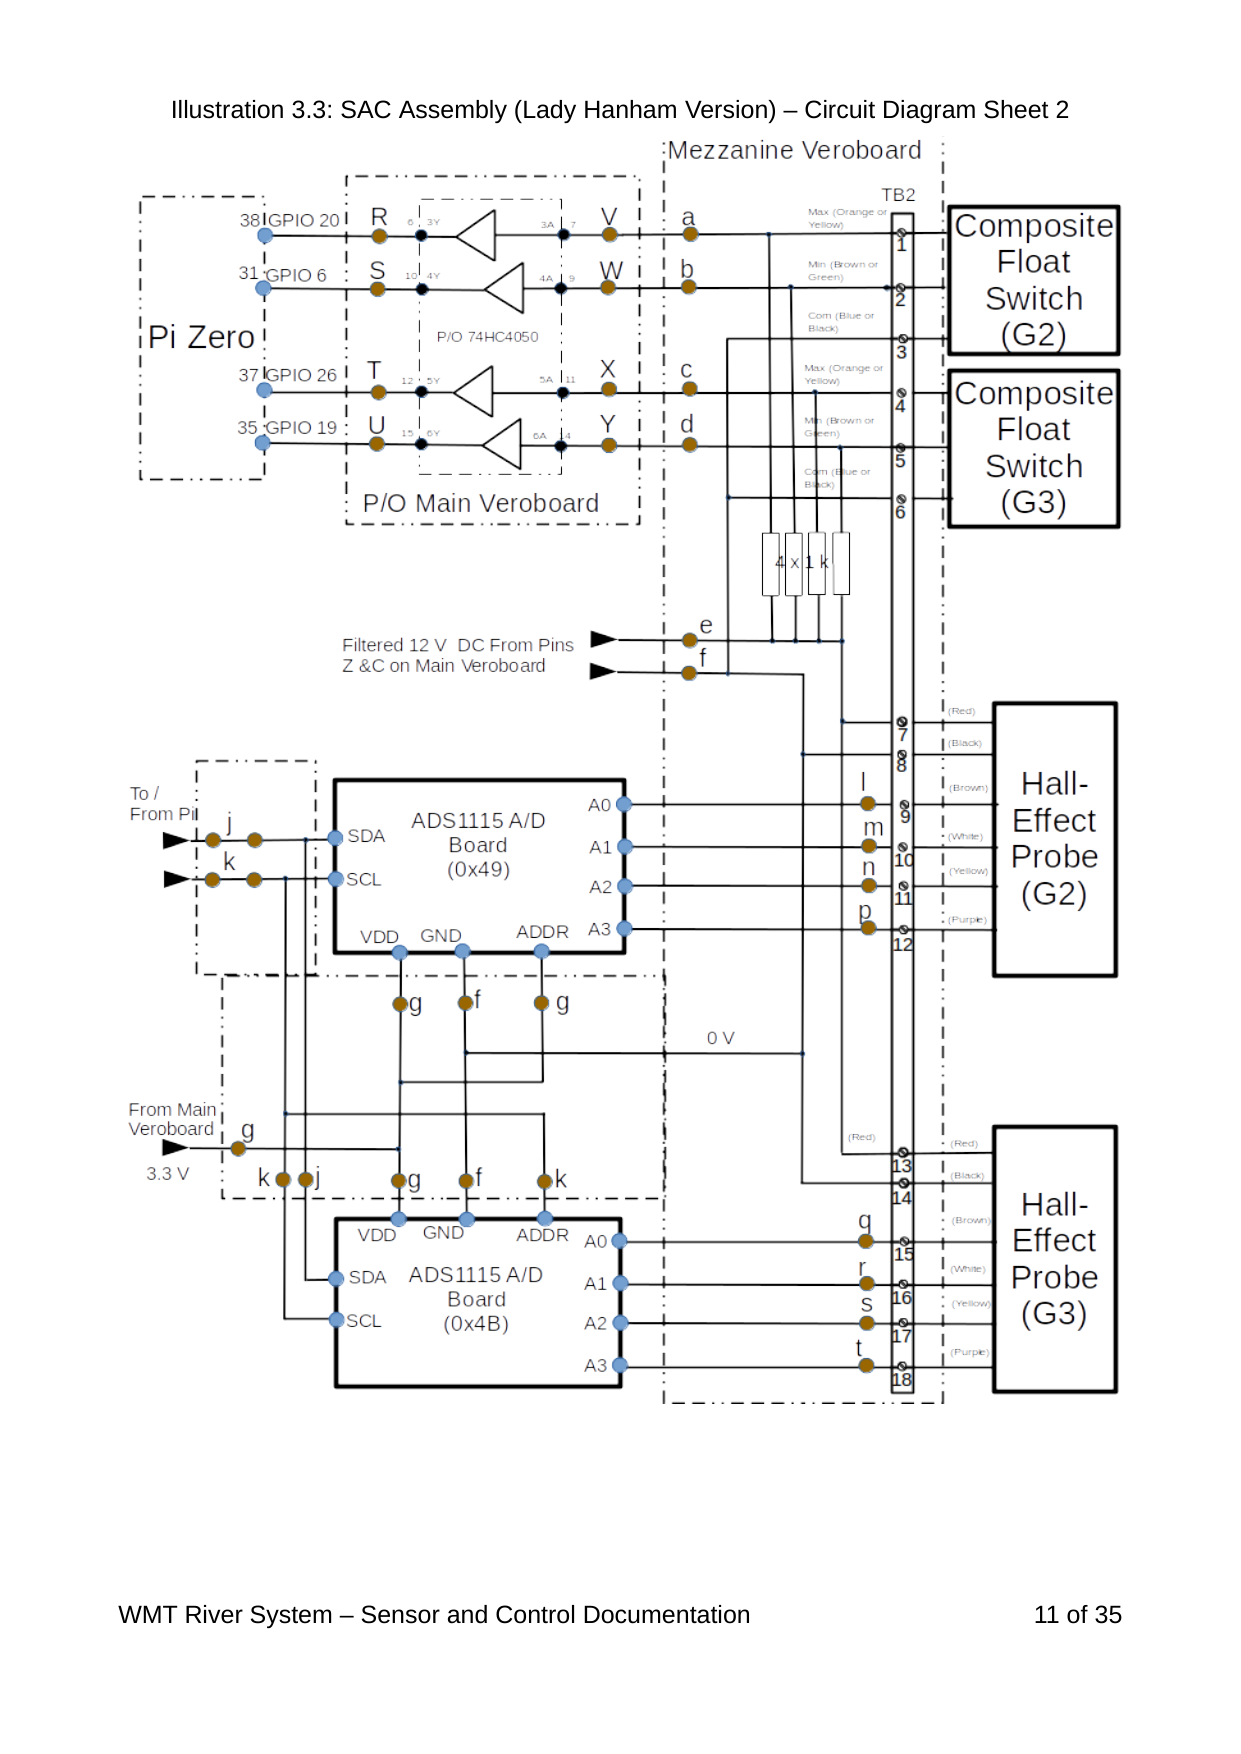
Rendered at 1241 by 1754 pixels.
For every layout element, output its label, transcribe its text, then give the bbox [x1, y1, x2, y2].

picture [118, 136, 1123, 1404]
text Illustration 3.3: SAC Assembly (Lady Hanham Version) – Circuit Diagram Sheet 2 [118, 95, 1122, 124]
